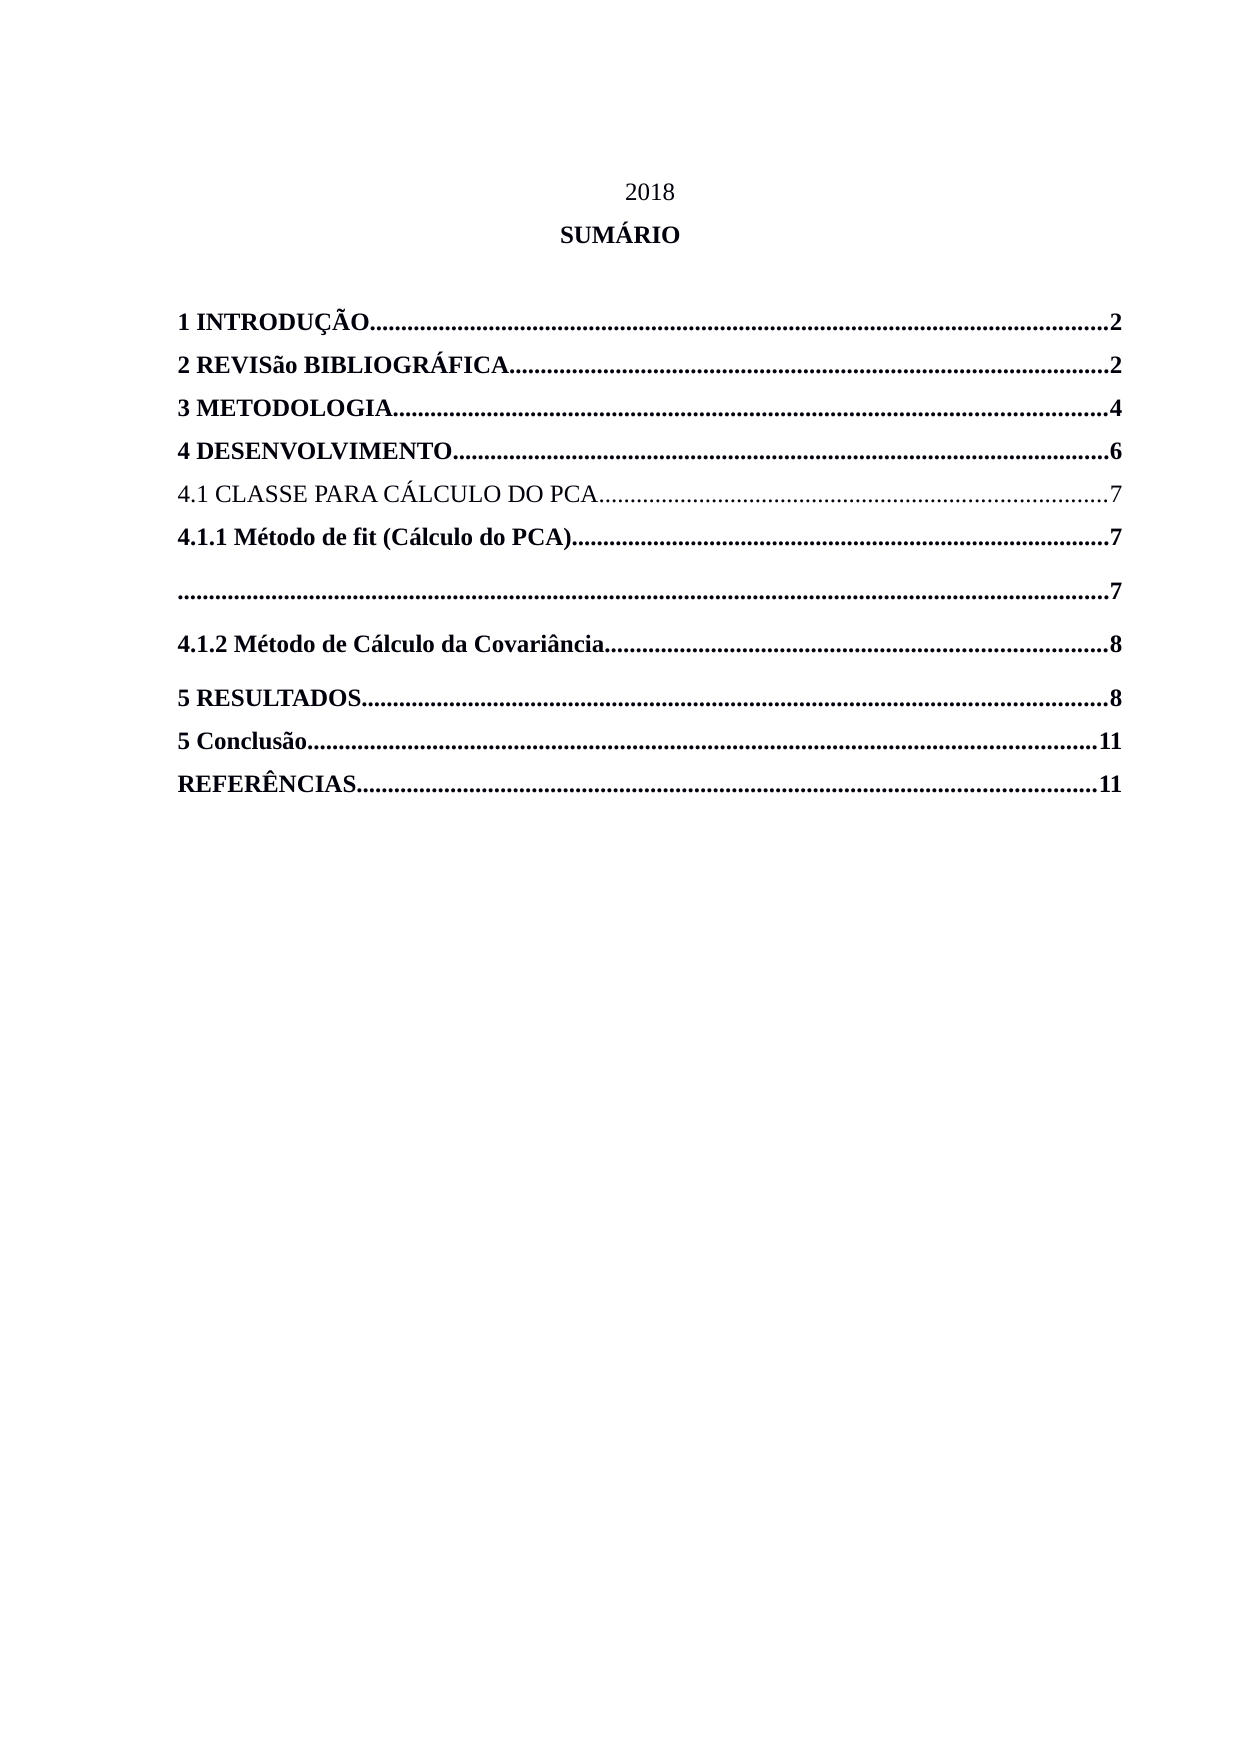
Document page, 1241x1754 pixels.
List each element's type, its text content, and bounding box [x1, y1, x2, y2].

text 5 RESULTADOS 8 [177, 683, 1122, 712]
text REFERÊNCIAS 11 [177, 769, 1122, 798]
text 3 METODOLOGIA 4 [177, 393, 1122, 422]
text 4.1 Classe para CáLCulo do pca 7 [177, 479, 1122, 508]
text 2018 [177, 177, 1122, 206]
text SUMÁRIO [177, 220, 1122, 249]
text 7 [177, 576, 1122, 604]
text 4.1.2 Método de Cálculo da Covariância 8 [177, 629, 1122, 658]
text 1 INTRODUÇÃO 2 [177, 307, 1122, 335]
text 5 Conclusão 11 [177, 726, 1122, 755]
text 4.1.1 Método de fit (Cálculo do PCA) 7 [177, 522, 1122, 551]
text 4 DESENVOLVIMENTO 6 [177, 436, 1122, 465]
text 2 REVISão BIBLIOGRÁFICA 2 [177, 350, 1122, 378]
